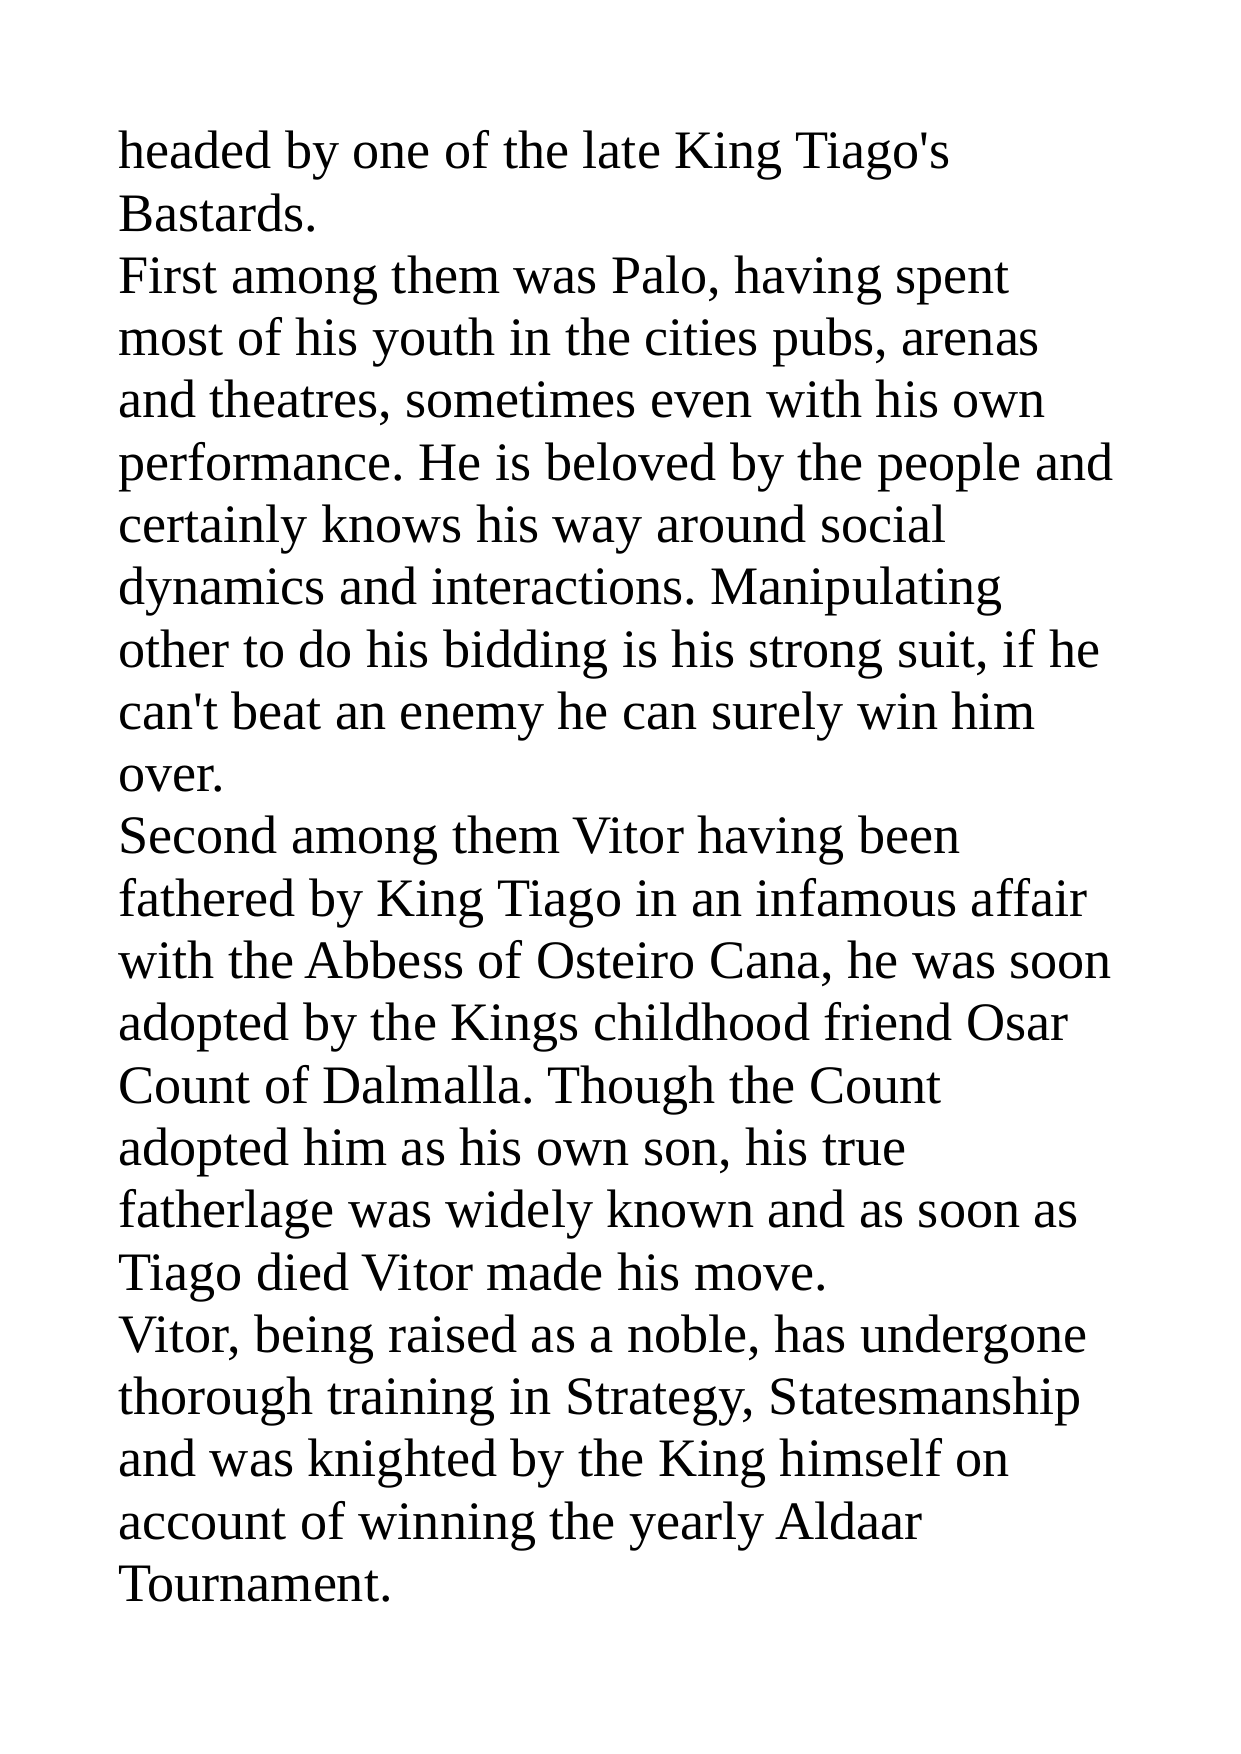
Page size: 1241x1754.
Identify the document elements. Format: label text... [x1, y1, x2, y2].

text headed by one of the late King Tiago's Bastards. [118, 118, 1122, 243]
text Second among them Vitor having been fathered by King Tiago in an infamous affair with the Abbess of Osteiro Cana, he was soon adopted by the Kings childhood friend Osar Count of Dalmalla. Though the Count adopted him as his own son, his true fatherlage was widely known and as soon as Tiago died Vitor made his move. [118, 803, 1122, 1302]
text First among them was Palo, having spent most of his youth in the cities pubs, arenas and theatres, sometimes even with his own performance. He is beloved by the people and certainly knows his way around social dynamics and interactions. Manipulating other to do his bidding is his strong suit, if he can't beat an enemy he can surely win him over. [118, 243, 1122, 803]
text Vitor, being raised as a noble, has undergone thorough training in Strategy, Statesmanship and was knighted by the King himself on account of winning the yearly Aldaar Tournament. [118, 1302, 1122, 1613]
